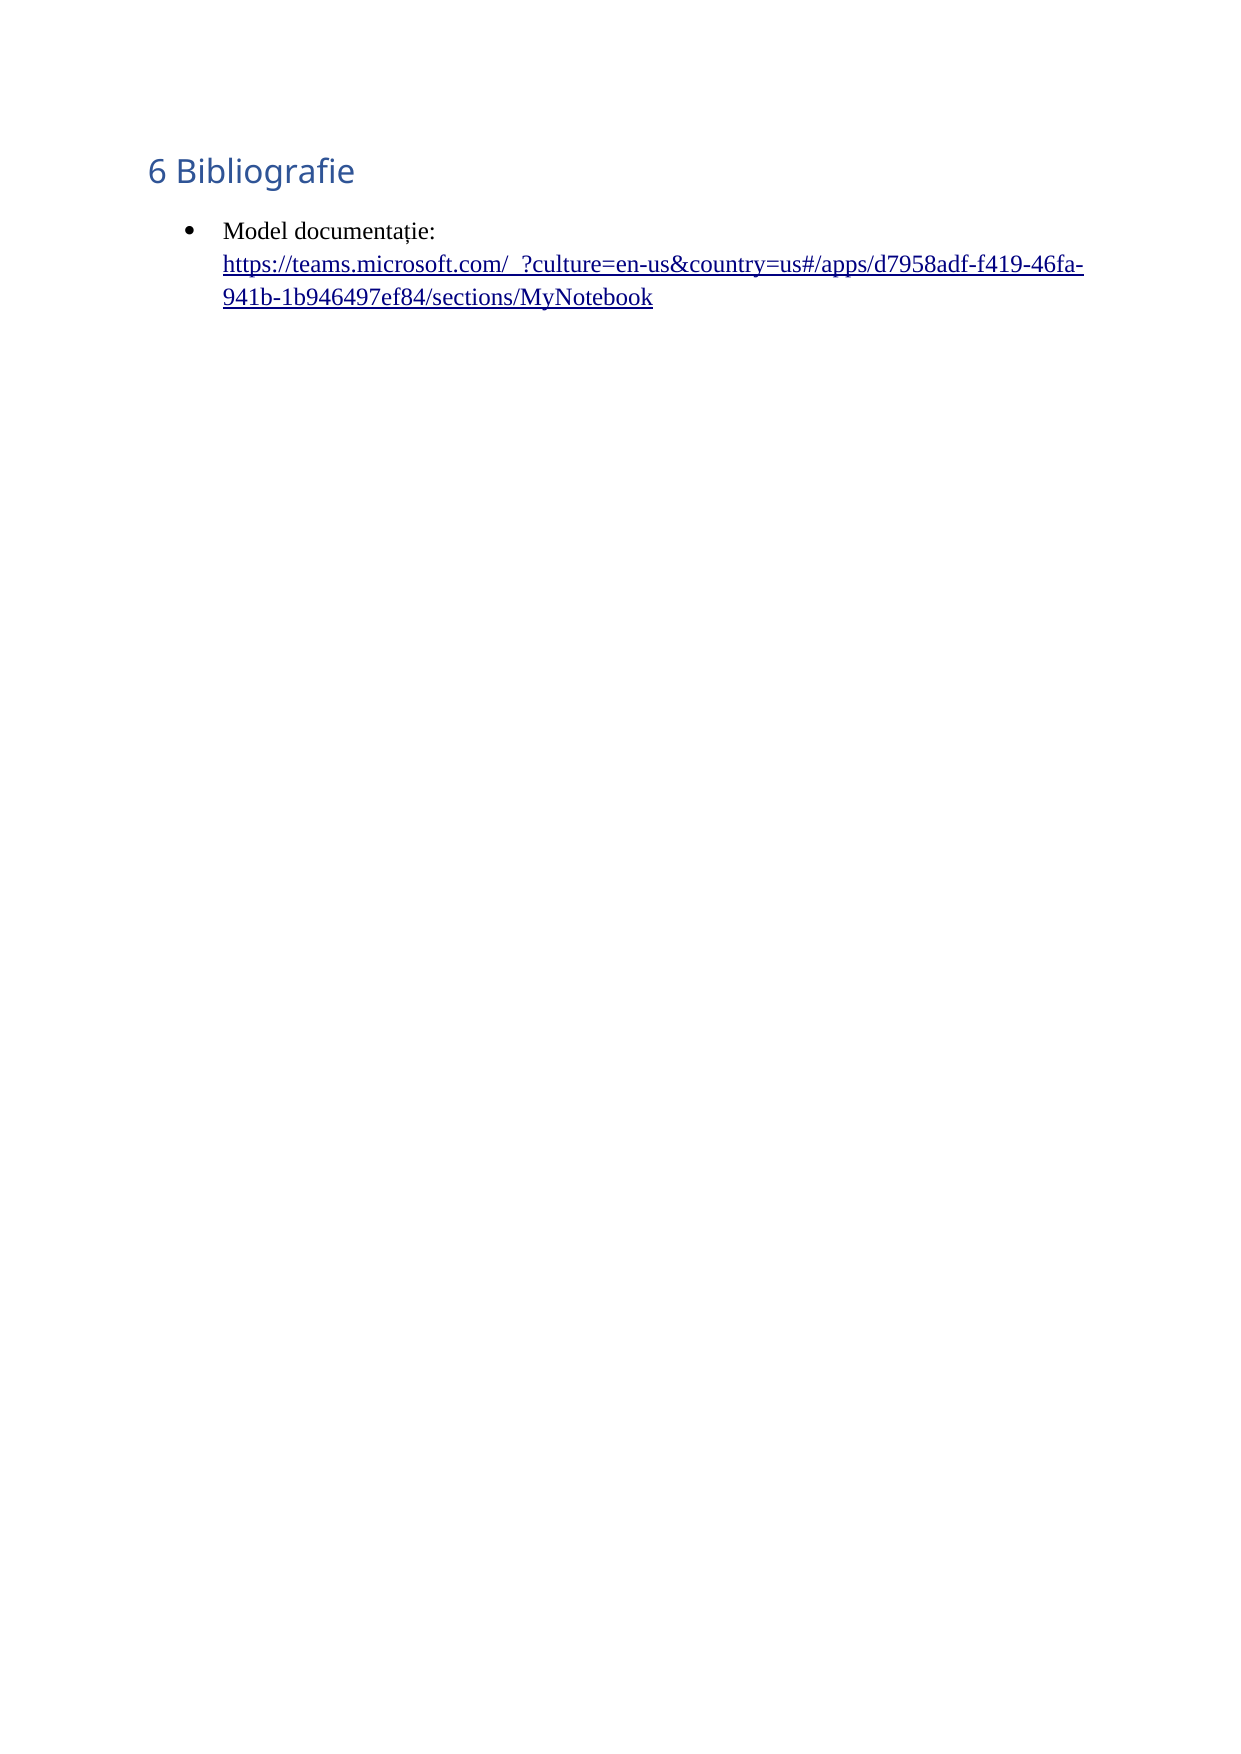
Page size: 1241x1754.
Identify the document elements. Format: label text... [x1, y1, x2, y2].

list Model documentație: https://teams.microsoft.com/_?culture=en-us&country=us#/apps/d7958adf-f419-46fa-941b-1b946497ef84/sections/MyNotebook [185, 216, 1093, 311]
subtitle 6 Bibliografie [148, 148, 1093, 193]
